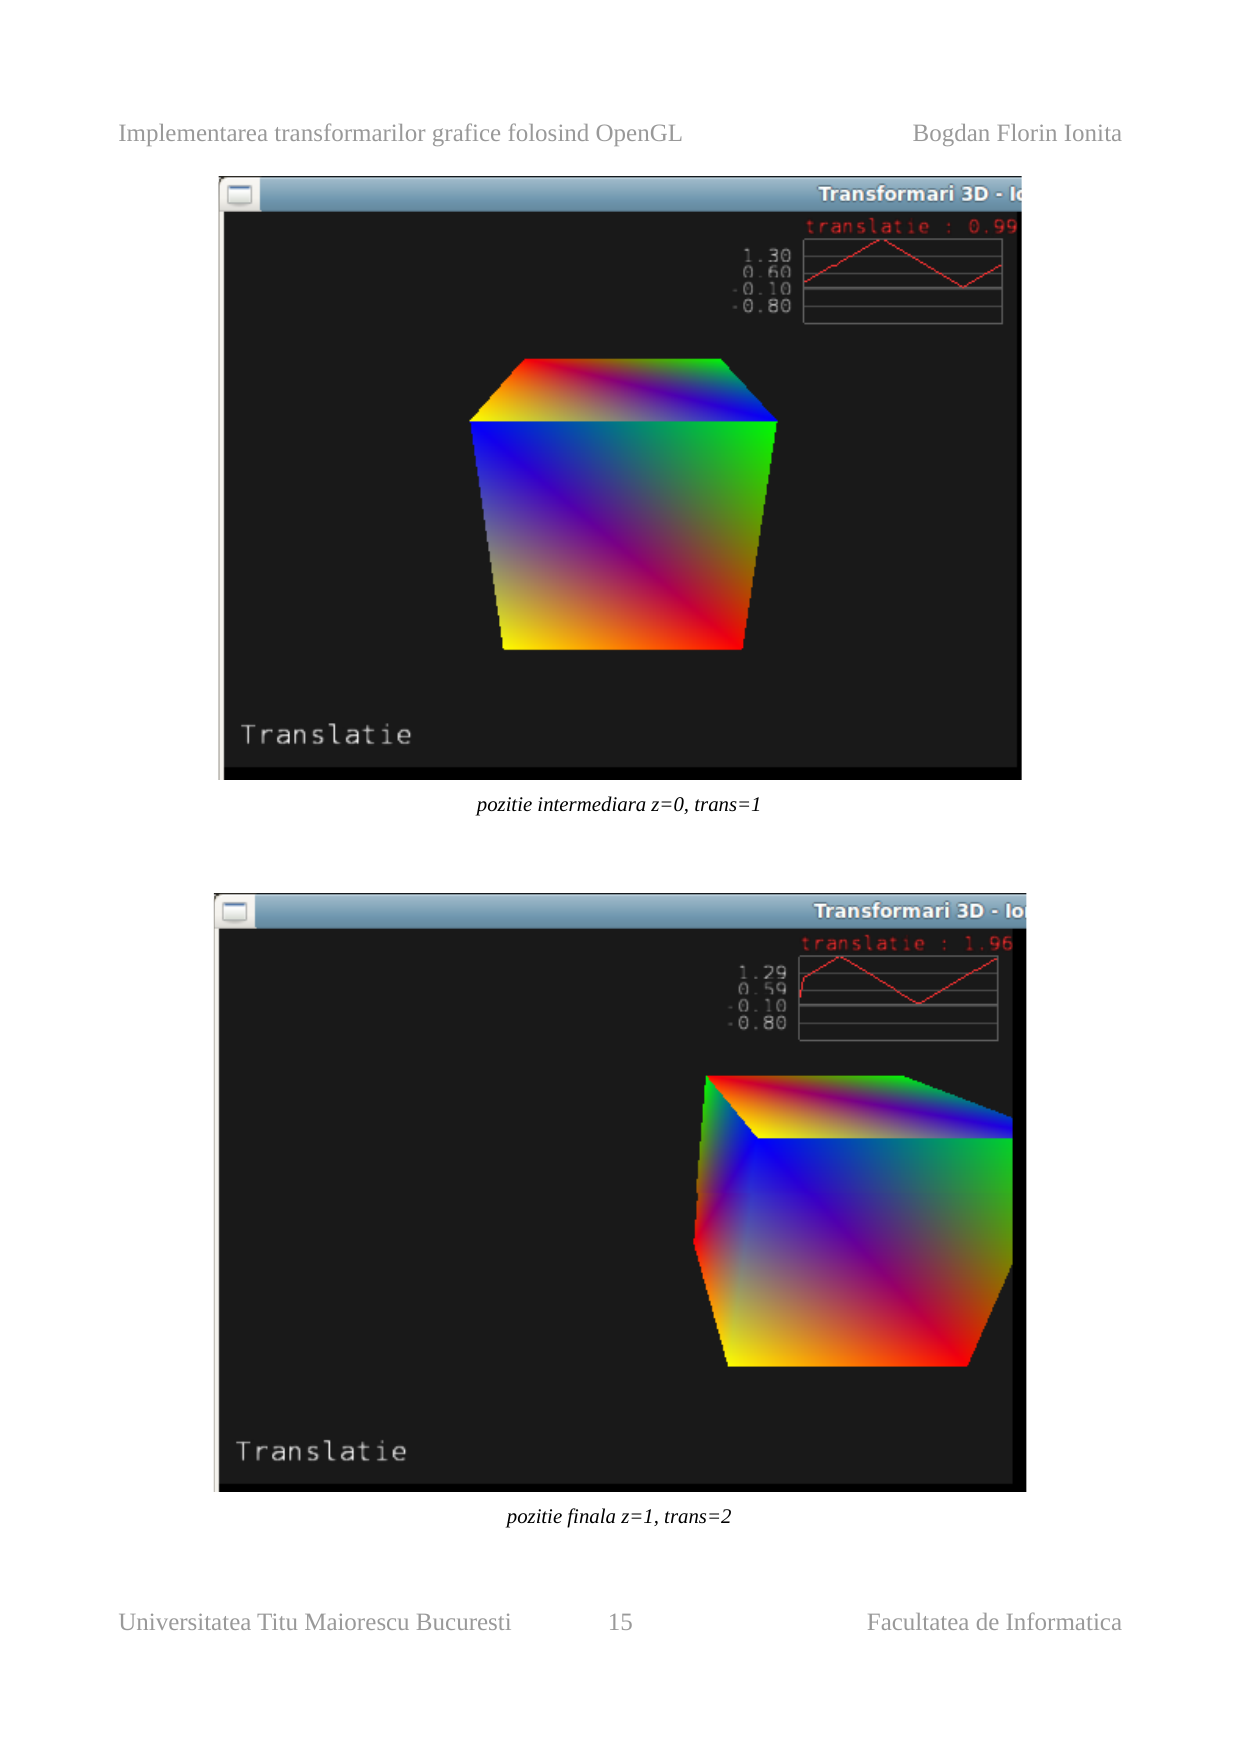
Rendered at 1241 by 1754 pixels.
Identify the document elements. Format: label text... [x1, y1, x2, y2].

text pozitie intermediara z=0, trans=1 [118, 177, 1122, 816]
picture [213, 893, 1027, 1492]
text pozitie finala z=1, trans=2 [118, 893, 1122, 1528]
picture [218, 176, 1022, 780]
